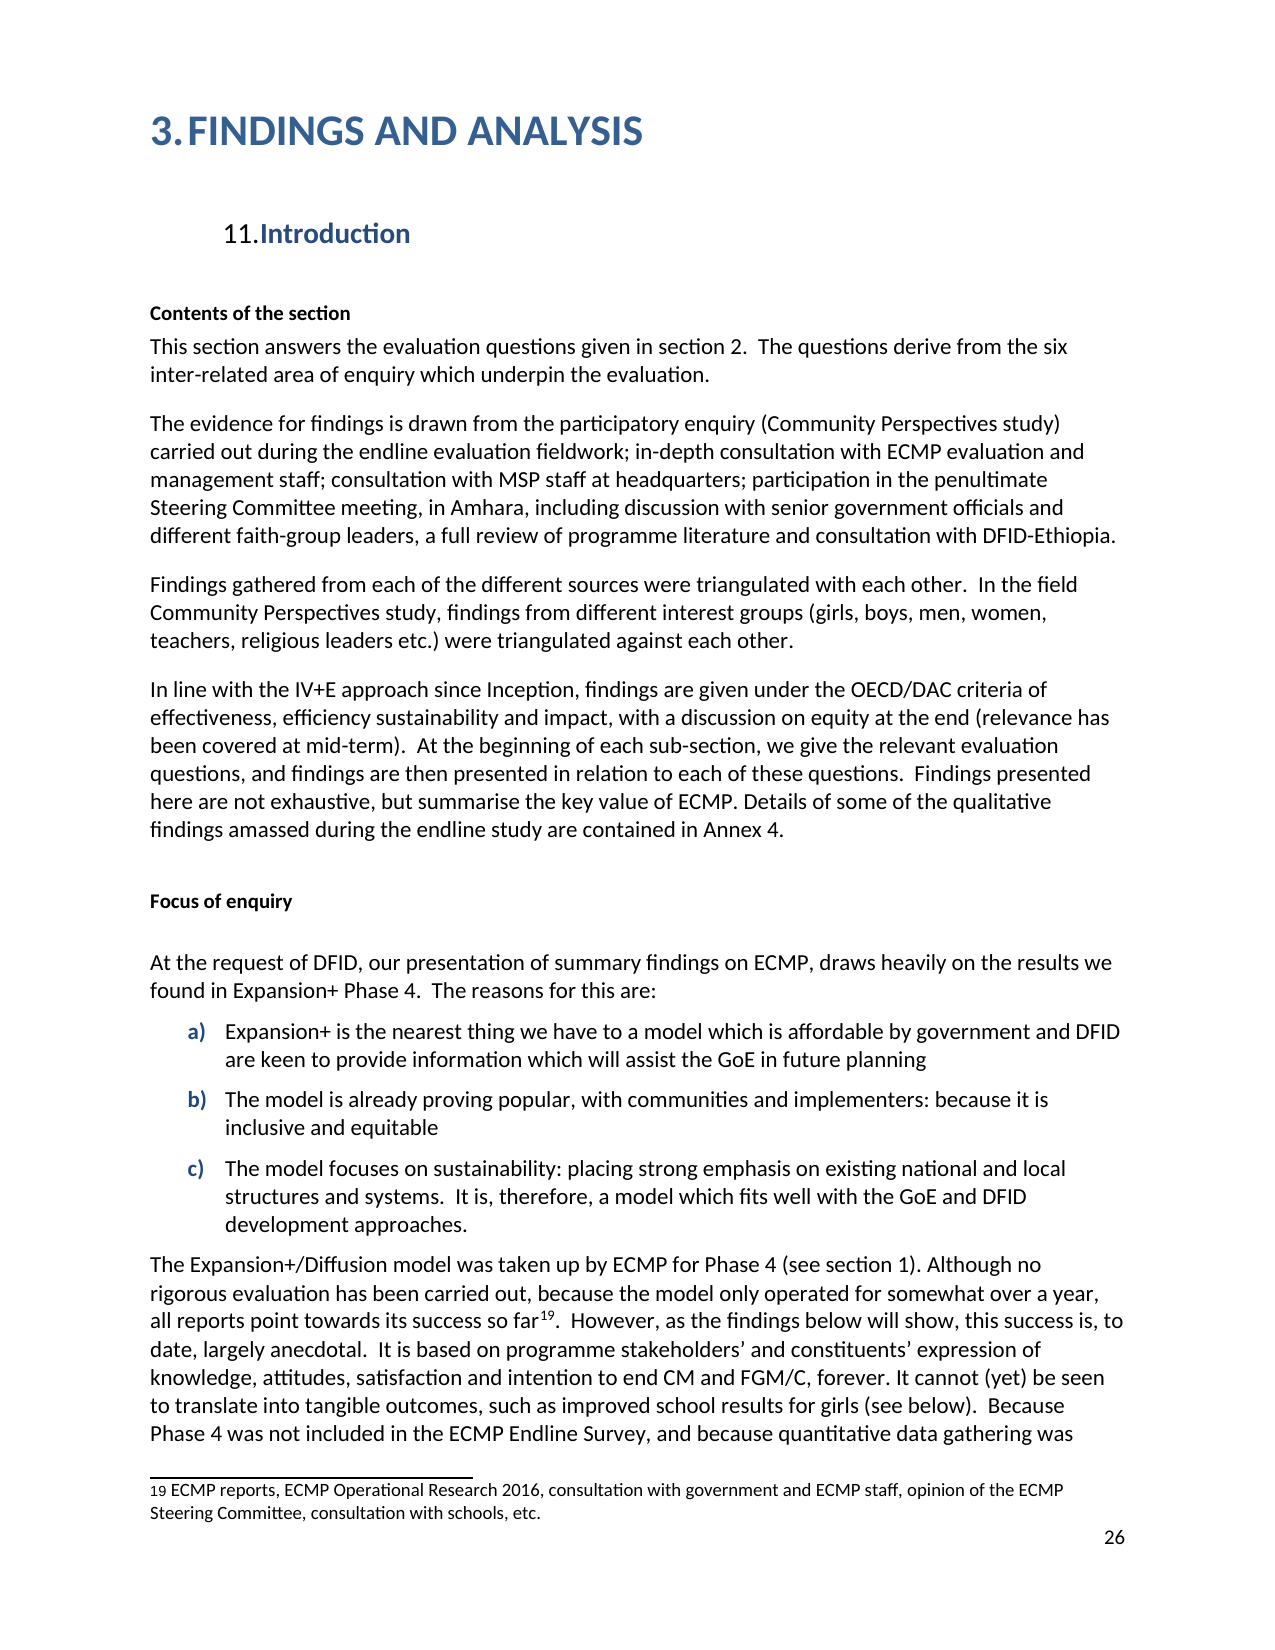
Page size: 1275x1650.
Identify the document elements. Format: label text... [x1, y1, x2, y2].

text Findings gathered from each of the different sources were triangulated with each other. In the field Community Perspectives study, findings from different interest groups (girls, boys, men, women, teachers, religious leaders etc.) were triangulated against each other. [150, 570, 1125, 654]
list The model is already proving popular, with communities and implementers: because it is inclusive and equitable [187, 1086, 1125, 1142]
text This section answers the evaluation questions given in section 2. The questions derive from the six inter-related area of enquiry which underpin the evaluation. [150, 332, 1125, 388]
list Findings and analysis [150, 103, 1125, 156]
subtitle Contents of the section [150, 300, 1125, 326]
text The Expansion+/Diffusion model was taken up by ECMP for Phase 4 (see section 1). Although no rigorous evaluation has been carried out, because the model only operated for somewhat over a year, all reports point towards its success so far. However, as the findings below will show, this success is, to date, largely anecdotal. It is based on programme stakeholders’ and constituents’ expression of knowledge, attitudes, satisfaction and intention to end CM and FGM/C, forever. It cannot (yet) be seen to translate into tangible outcomes, such as improved school results for girls (see below). Because Phase 4 was not included in the ECMP Endline Survey, and because quantitative data gathering was [150, 1251, 1125, 1447]
text ECMP reports, ECMP Operational Research 2016, consultation with government and ECMP staff, opinion of the ECMP Steering Committee, consultation with schools, etc. [150, 1478, 1125, 1524]
text At the request of DFID, our presentation of summary findings on ECMP, draws heavily on the results we found in Expansion+ Phase 4. The reasons for this are: [150, 948, 1125, 1004]
list Expansion+ is the nearest thing we have to a model which is affordable by government and DFID are keen to provide information which will assist the GoE in future planning [187, 1017, 1125, 1073]
list The model focuses on sustainability: placing strong emphasis on existing national and local structures and systems. It is, therefore, a model which fits well with the GoE and DFID development approaches. [187, 1154, 1125, 1238]
subtitle Focus of enquiry [150, 889, 1125, 914]
text The evidence for findings is drawn from the participatory enquiry (Community Perspectives study) carried out during the endline evaluation fieldwork; in-depth consultation with ECMP evaluation and management staff; consultation with MSP staff at headquarters; participation in the penultimate Steering Committee meeting, in Amhara, including discussion with senior government officials and different faith-group leaders, a full review of programme literature and consultation with DFID-Ethiopia. [150, 409, 1125, 549]
text In line with the IV+E approach since Inception, findings are given under the OECD/DAC criteria of effectiveness, efficiency sustainability and impact, with a discussion on equity at the end (relevance has been covered at mid-term). At the beginning of each sub-section, we give the relevant evaluation questions, and findings are then presented in relation to each of these questions. Findings presented here are not exhaustive, but summarise the key value of ECMP. Details of some of the qualitative findings amassed during the endline study are contained in Annex 4. [150, 675, 1125, 843]
subtitle Introduction [222, 215, 1125, 250]
